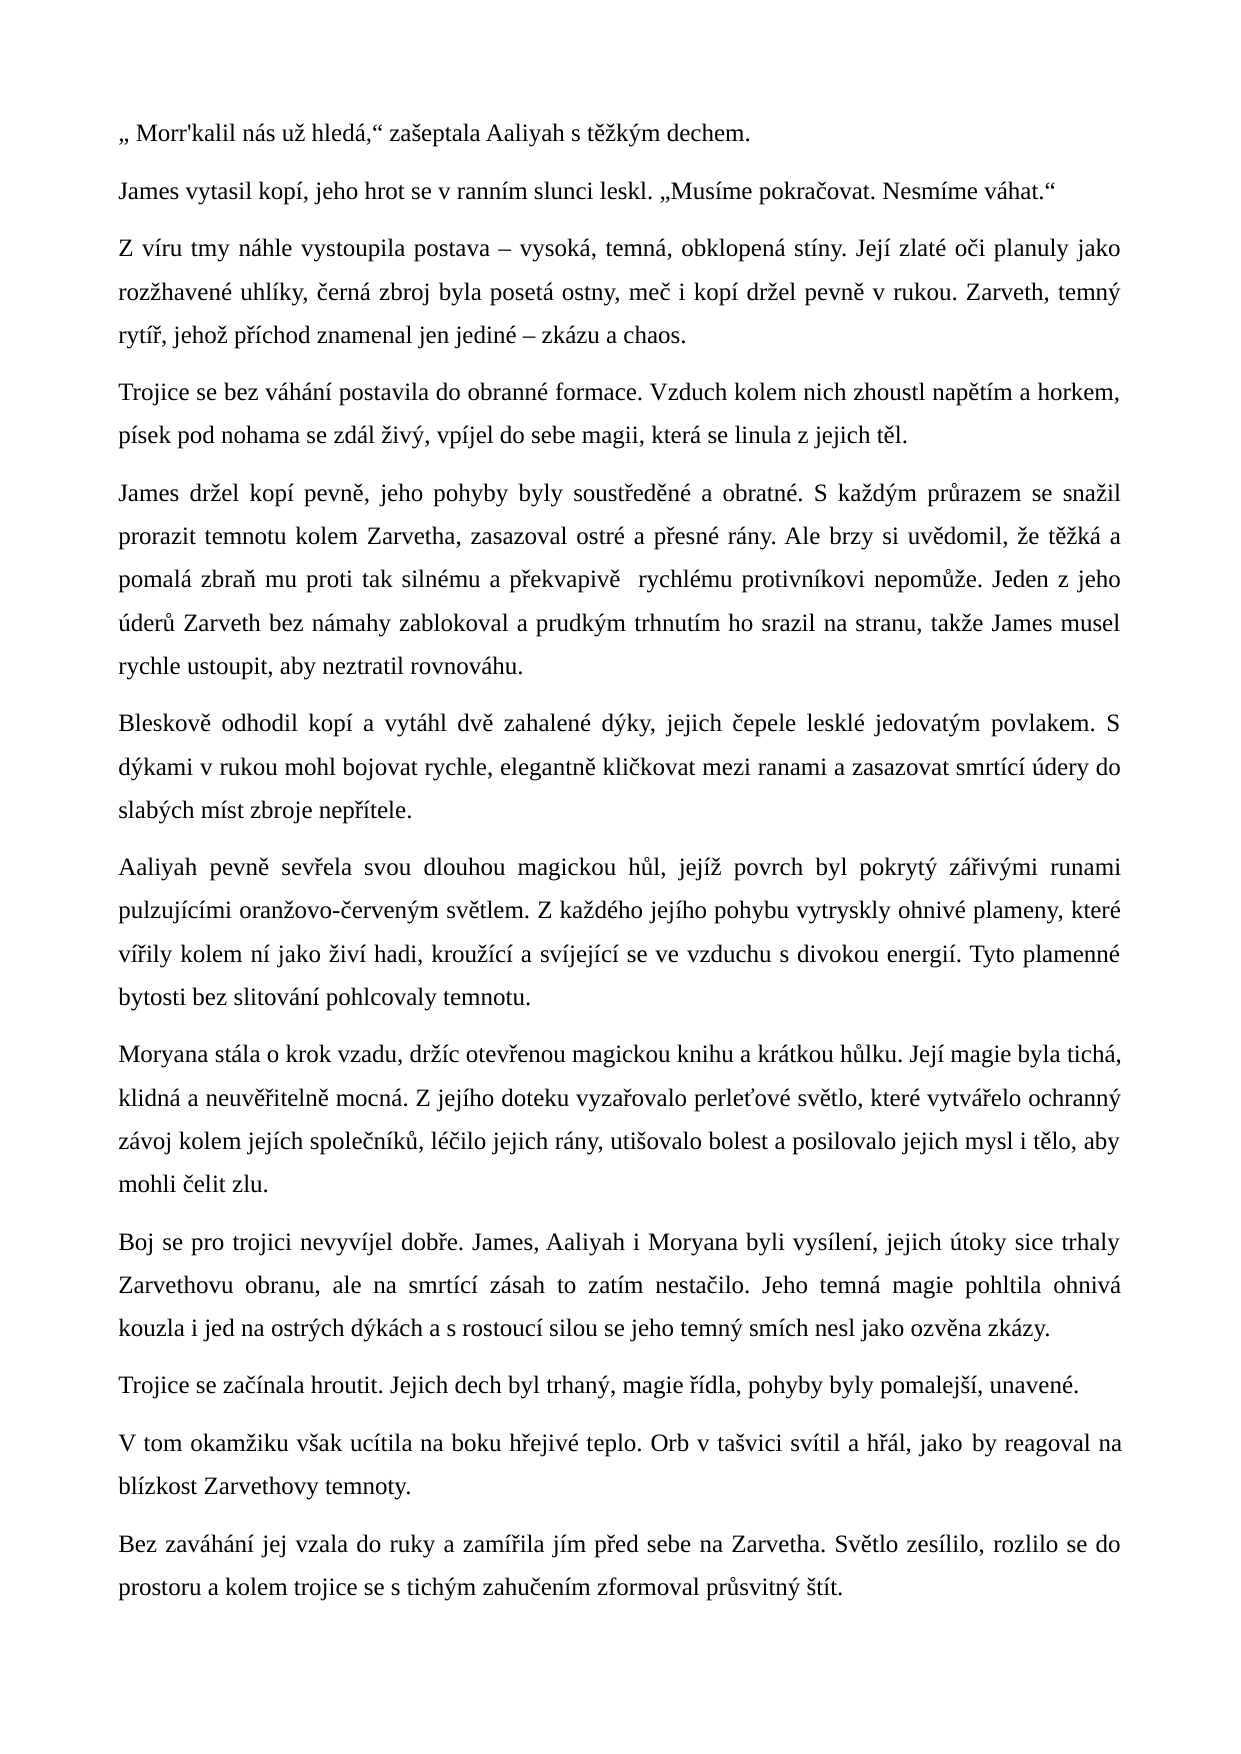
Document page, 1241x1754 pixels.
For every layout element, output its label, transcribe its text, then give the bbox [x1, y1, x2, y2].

text James držel kopí pevně, jeho pohyby byly soustředěné a obratné. S každým průrazem se snažil prorazit temnotu kolem Zarvetha, zasazoval ostré a přesné rány. Ale brzy si uvědomil, že těžká a pomalá zbraň mu proti tak silnému a překvapivě rychlému protivníkovi nepomůže. Jeden z jeho úderů Zarveth bez námahy zablokoval a prudkým trhnutím ho srazil na stranu, takže James musel rychle ustoupit, aby neztratil rovnováhu. [118, 478, 1122, 679]
text Trojice se bez váhání postavila do obranné formace. Vzduch kolem nich zhoustl napětím a horkem, písek pod nohama se zdál živý, vpíjel do sebe magii, která se linula z jejich těl. [118, 377, 1122, 449]
text Moryana stála o krok vzadu, držíc otevřenou magickou knihu a krátkou hůlku. Její magie byla tichá, klidná a neuvěřitelně mocná. Z jejího doteku vyzařovalo perleťové světlo, které vytvářelo ochranný závoj kolem jejích společníků, léčilo jejich rány, utišovalo bolest a posilovalo jejich mysl i tělo, aby mohli čelit zlu. [118, 1039, 1122, 1198]
text Bleskově odhodil kopí a vytáhl dvě zahalené dýky, jejich čepele lesklé jedovatým povlakem. S dýkami v rukou mohl bojovat rychle, elegantně kličkovat mezi ranami a zasazovat smrtící údery do slabých míst zbroje nepřítele. [118, 708, 1122, 823]
text James vytasil kopí, jeho hrot se v ranním slunci leskl. „Musíme pokračovat. Nesmíme váhat.“ [118, 176, 1122, 204]
text Bez zaváhání jej vzala do ruky a zamířila jím před sebe na Zarvetha. Světlo zesílilo, rozlilo se do prostoru a kolem trojice se s tichým zahučením zformoval průsvitný štít. [118, 1529, 1122, 1601]
text Aaliyah pevně sevřela svou dlouhou magickou hůl, jejíž povrch byl pokrytý zářivými runami pulzujícími oranžovo-červeným světlem. Z každého jejího pohybu vytryskly ohnivé plameny, které vířily kolem ní jako živí hadi, kroužící a svíjející se ve vzduchu s divokou energií. Tyto plamenné bytosti bez slitování pohlcovaly temnotu. [118, 852, 1122, 1011]
text Boj se pro trojici nevyvíjel dobře. James, Aaliyah i Moryana byli vysílení, jejich útoky sice trhaly Zarvethovu obranu, ale na smrtící zásah to zatím nestačilo. Jeho temná magie pohltila ohnivá kouzla i jed na ostrých dýkách a s rostoucí silou se jeho temný smích nesl jako ozvěna zkázy. [118, 1227, 1122, 1342]
text „ Morr'kalil nás už hledá,“ zašeptala Aaliyah s těžkým dechem. [118, 118, 1122, 147]
text V tom okamžiku však ucítila na boku hřejivé teplo. Orb v tašvici svítil a hřál, jako by reagoval na blízkost Zarvethovy temnoty. [118, 1428, 1122, 1500]
text Trojice se začínala hroutit. Jejich dech byl trhaný, magie řídla, pohyby byly pomalejší, unavené. [118, 1371, 1122, 1399]
text Z víru tmy náhle vystoupila postava – vysoká, temná, obklopená stíny. Její zlaté oči planuly jako rozžhavené uhlíky, černá zbroj byla posetá ostny, meč i kopí držel pevně v rukou. Zarveth, temný rytíř, jehož příchod znamenal jen jediné – zkázu a chaos. [118, 233, 1122, 348]
